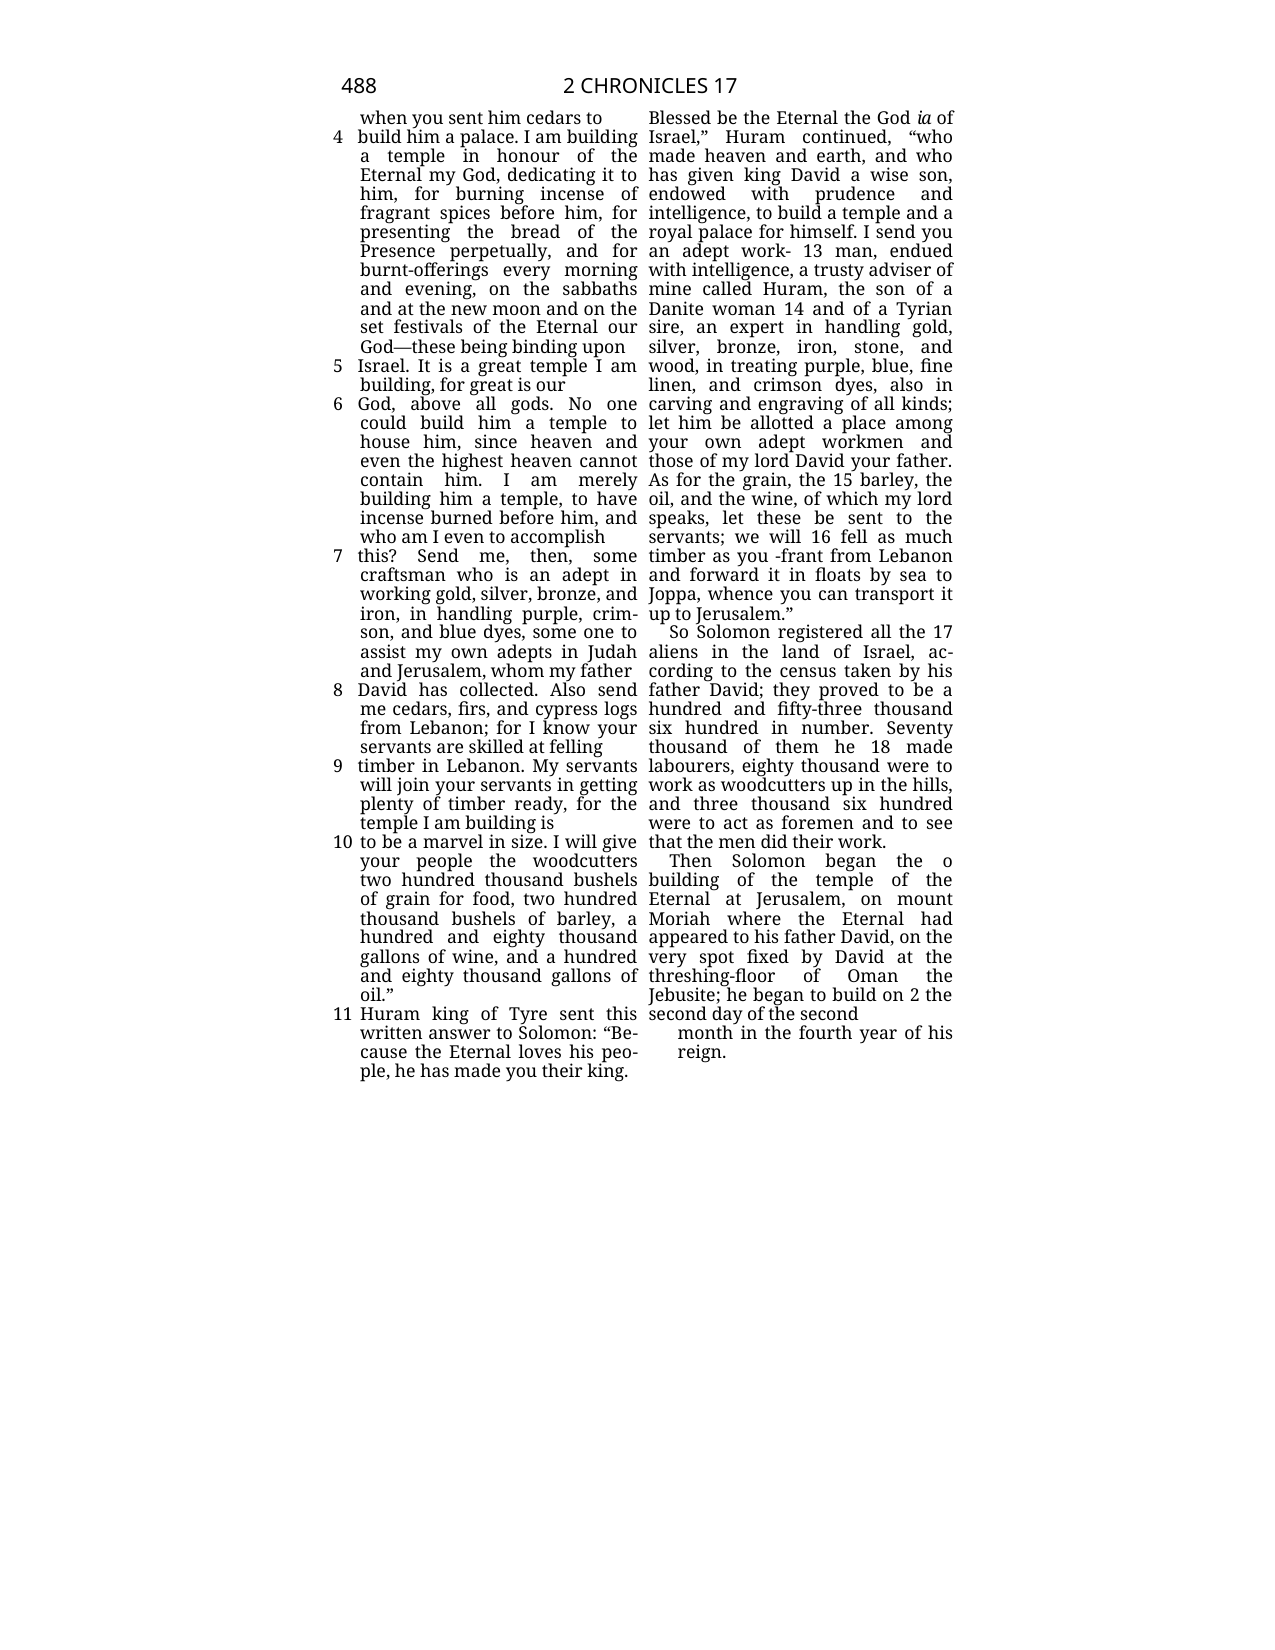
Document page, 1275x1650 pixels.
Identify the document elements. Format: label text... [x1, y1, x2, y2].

list God, above all gods. No one could build him a temple to house him, since heaven and even the highest heaven cannot contain him. I am merely building him a temple, to have incense burned before him, and who am I even to accomplish [333, 395, 638, 547]
text month in the fourth year of his reign. [677, 1024, 953, 1062]
list Huram king of Tyre sent this written answer to Solomon: “Be­cause the Eternal loves his peo­ple, he has made you their king. [333, 1005, 638, 1081]
list to be a marvel in size. I will give your people the woodcut­ters two hundred thousand bushels of grain for food, two hundred thousand bushels of barley, a hundred and eighty thousand gallons of wine, and a hundred and eighty thousand gallons of oil.” [333, 833, 638, 1005]
text Blessed be the Eternal the God ia of Israel,” Huram continued, “who made heaven and earth, and who has given king David a wise son, endowed with prudence and intelligence, to build a tem­ple and a royal palace for him­self. I send you an adept work- 13 man, endued with intelligence, a trusty adviser of mine called Hu­ram, the son of a Danite woman 14 and of a Tyrian sire, an expert in handling gold, silver, bronze, iron, stone, and wood, in treat­ing purple, blue, fine linen, and crimson dyes, also in carving and engraving of all kinds; let him be allotted a place among your own adept workmen and those of my lord David your father. As for the grain, the 15 barley, the oil, and the wine, of which my lord speaks, let these be sent to the servants; we will 16 fell as much timber as you -frant from Lebanon and forward it in floats by sea to Joppa, whence you can transport it up to Jeru­salem.” [648, 109, 953, 624]
list build him a palace. I am build­ing a temple in honour of the Eternal my God, dedicating it to him, for burning incense of fragrant spices before him, for presenting the bread of the Presence perpetually, and for burnt-offerings every morning and evening, on the sabbaths and at the new moon and on the set festivals of the Eternal our God—these being binding upon [333, 128, 638, 357]
list Israel. It is a great temple I am building, for great is our [333, 357, 638, 395]
text Then Solomon began the o building of the temple of the Eternal at Jerusalem, on mount Moriah where the Eternal had appeared to his father David, on the very spot fixed by David at the threshing-floor of Oman the Jebusite; he began to build on 2 the second day of the second [648, 852, 953, 1024]
text when you sent him cedars to [360, 109, 638, 128]
list this? Send me, then, some craftsman who is an adept in working gold, silver, bronze, and iron, in handling purple, crim­son, and blue dyes, some one to assist my own adepts in Judah and Jerusalem, whom my father [333, 547, 638, 681]
text So Solomon registered all the 17 aliens in the land of Israel, ac­cording to the census taken by his father David; they proved to be a hundred and fifty-three thousand six hundred in number. Seventy thousand of them he 18 made labourers, eighty thousand were to work as woodcutters up in the hills, and three thousand six hundred were to act as fore­men and to see that the men did their work. [648, 624, 953, 852]
list timber in Lebanon. My serv­ants will join your servants in getting plenty of timber ready, for the temple I am building is [333, 757, 638, 833]
list David has collected. Also send me cedars, firs, and cypress logs from Lebanon; for I know your servants are skilled at felling [333, 681, 638, 757]
